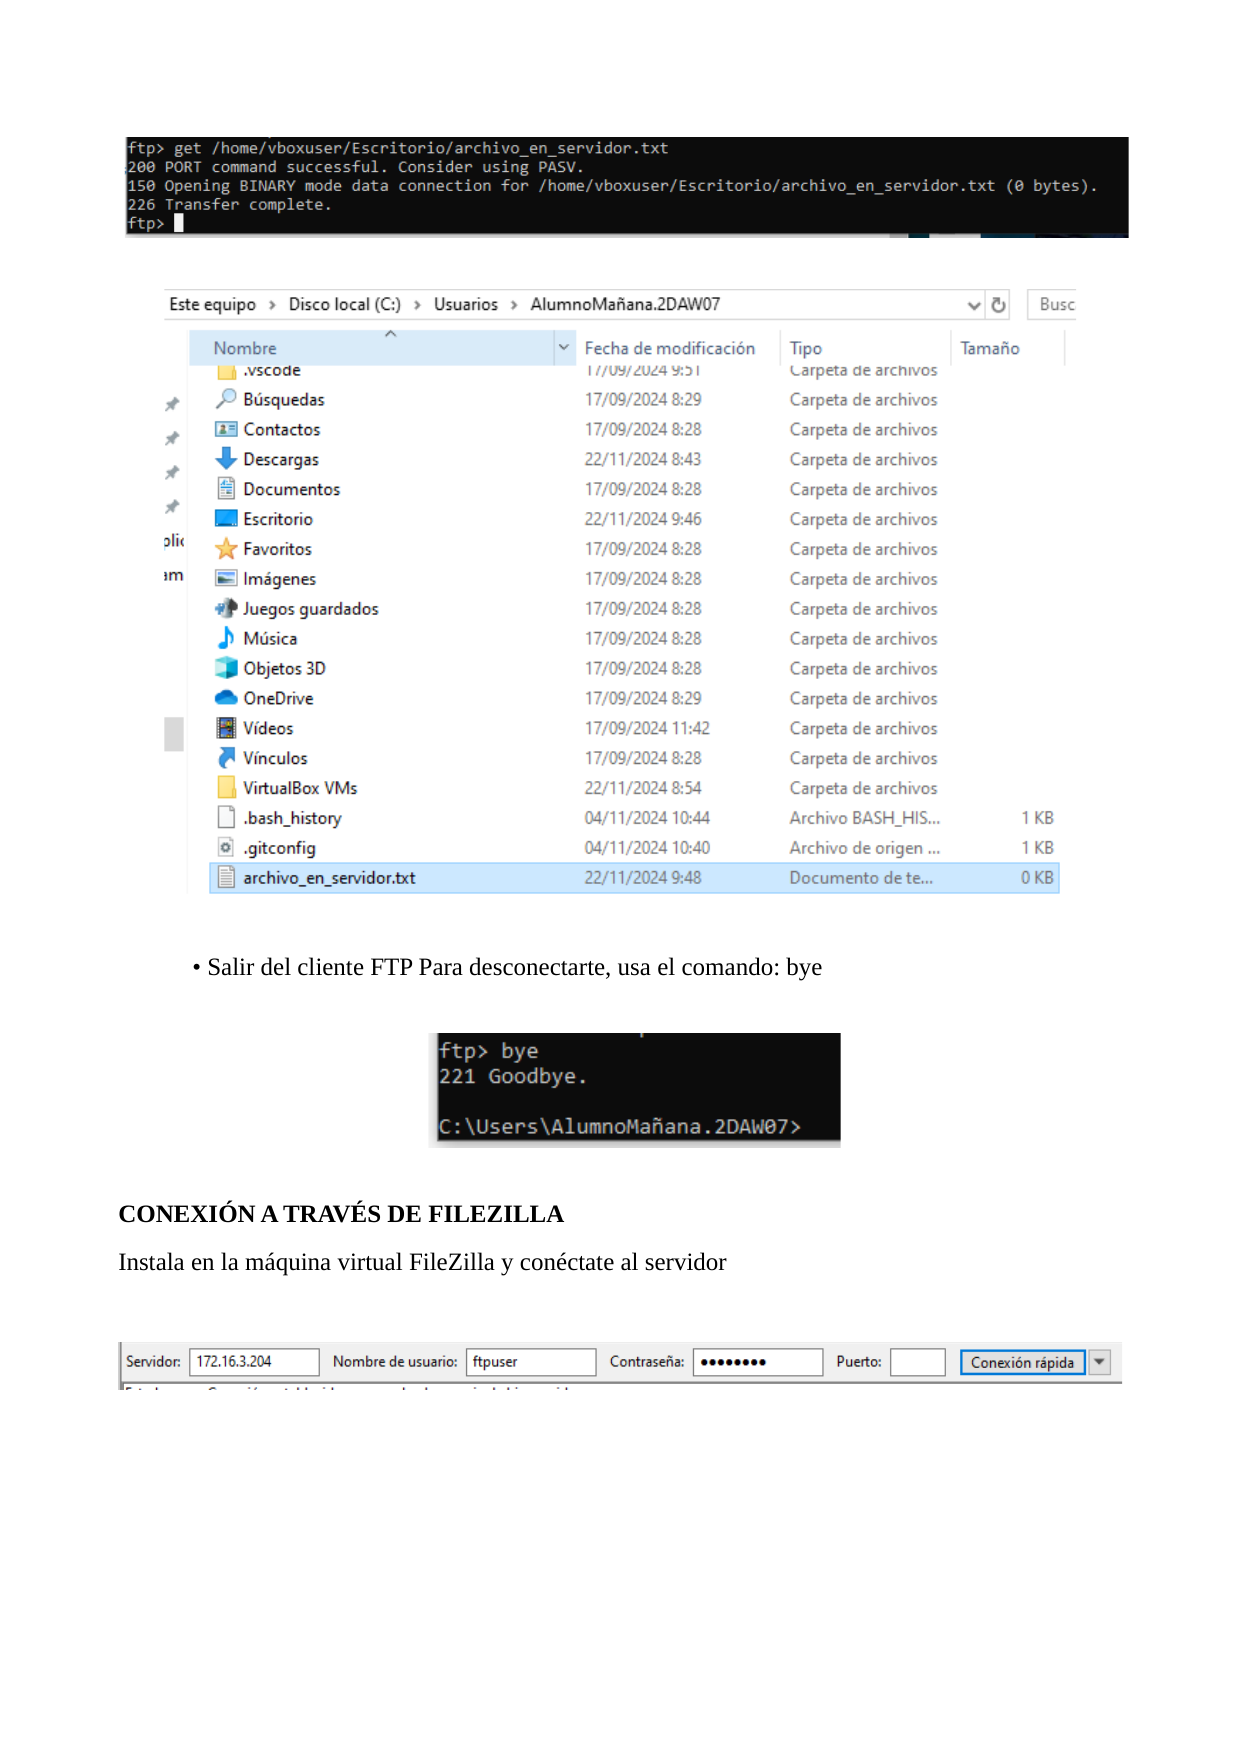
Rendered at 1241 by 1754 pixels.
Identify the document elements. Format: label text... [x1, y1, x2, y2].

text Instala en la máquina virtual FileZilla y conéctate al servidor [118, 1247, 1122, 1276]
text • Salir del cliente FTP Para desconectarte, usa el comando: bye [118, 952, 1122, 981]
text CONEXIÓN A TRAVÉS DE FILEZILLA [118, 1199, 1122, 1228]
picture [124, 137, 1129, 238]
picture [428, 1033, 841, 1148]
picture [164, 289, 1077, 901]
picture [118, 1342, 1123, 1390]
